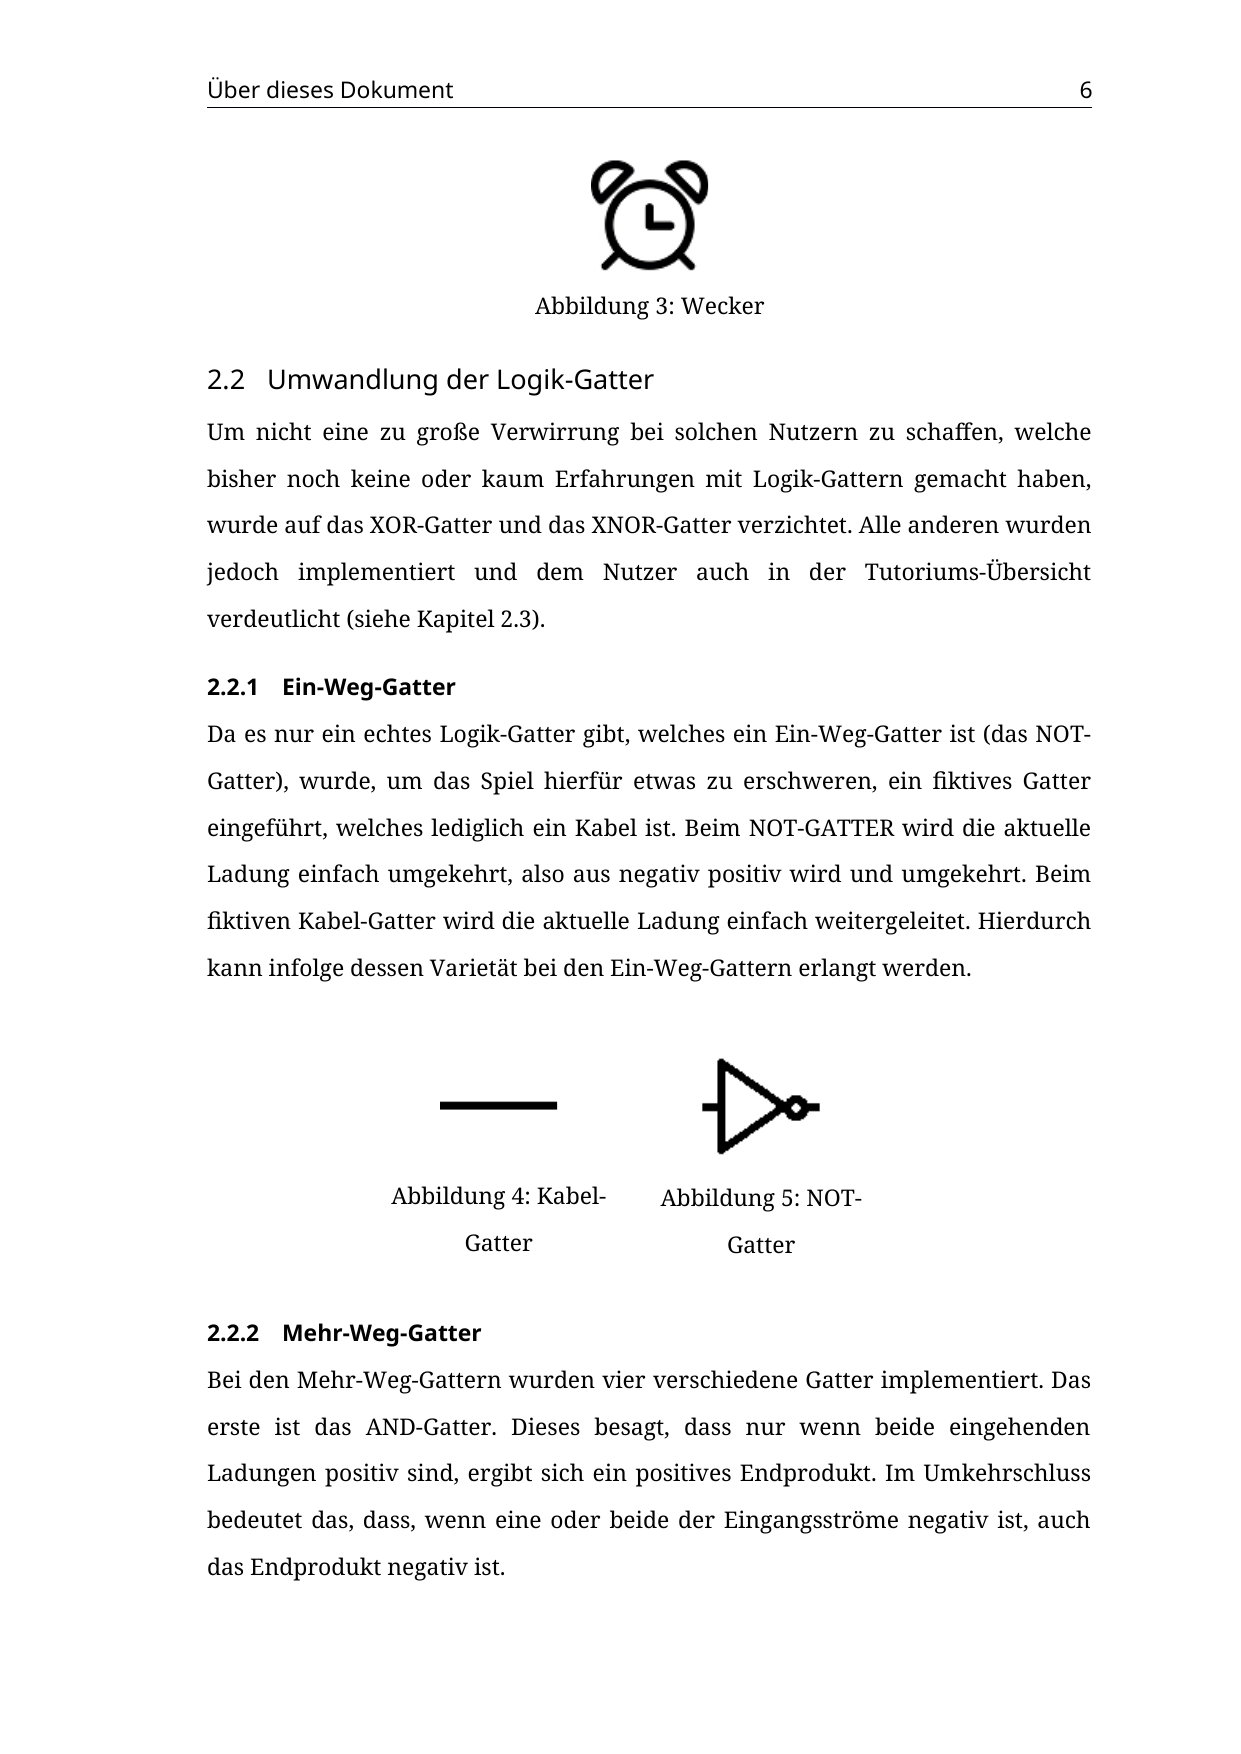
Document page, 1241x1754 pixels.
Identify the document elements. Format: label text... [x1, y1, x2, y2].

text Abbildung 4: Kabel-Gatter [383, 1058, 614, 1258]
text Um nicht eine zu große Verwirrung bei solchen Nutzern zu schaffen, welche bisher noch keine oder kaum Erfahrungen mit Logik-Gattern gemacht haben, wurde auf das XOR-Gatter und das XNOR-Gatter verzichtet. Alle anderen wurden jedoch implementiert und dem Nutzer auch in der Tutoriums-Übersicht verdeutlicht (siehe Kapitel 2.3). [207, 416, 1092, 634]
text Abbildung 3: Wecker [530, 173, 769, 321]
picture [440, 1047, 558, 1165]
subtitle Umwandlung der Logik-Gatter [207, 168, 1092, 397]
picture [591, 157, 709, 275]
text Bei den Mehr-Weg-Gattern wurden vier verschiedene Gatter implementiert. Das erste ist das AND-Gatter. Dieses besagt, dass nur wenn beide eingehenden Ladungen positiv sind, ergibt sich ein positives Endprodukt. Im Umkehrschluss bedeutet das, dass, wenn eine oder beide der Eingangsströme negativ ist, auch das Endprodukt negativ ist. [207, 1364, 1092, 1582]
text Abbildung 5: NOT-Gatter [655, 1060, 867, 1260]
picture [702, 1049, 820, 1167]
subtitle Ein-Weg-Gatter [207, 671, 1092, 702]
text Da es nur ein echtes Logik-Gatter gibt, welches ein Ein-Weg-Gatter ist (das NOT-Gatter), wurde, um das Spiel hierfür etwas zu erschweren, ein fiktives Gatter eingeführt, welches lediglich ein Kabel ist. Beim NOT-GATTER wird die aktuelle Ladung einfach umgekehrt, also aus negativ positiv wird und umgekehrt. Beim fiktiven Kabel-Gatter wird die aktuelle Ladung einfach weitergeleitet. Hierdurch kann infolge dessen Varietät bei den Ein-Weg-Gattern erlangt werden. [207, 718, 1092, 983]
subtitle Mehr-Weg-Gatter [207, 1317, 1092, 1348]
